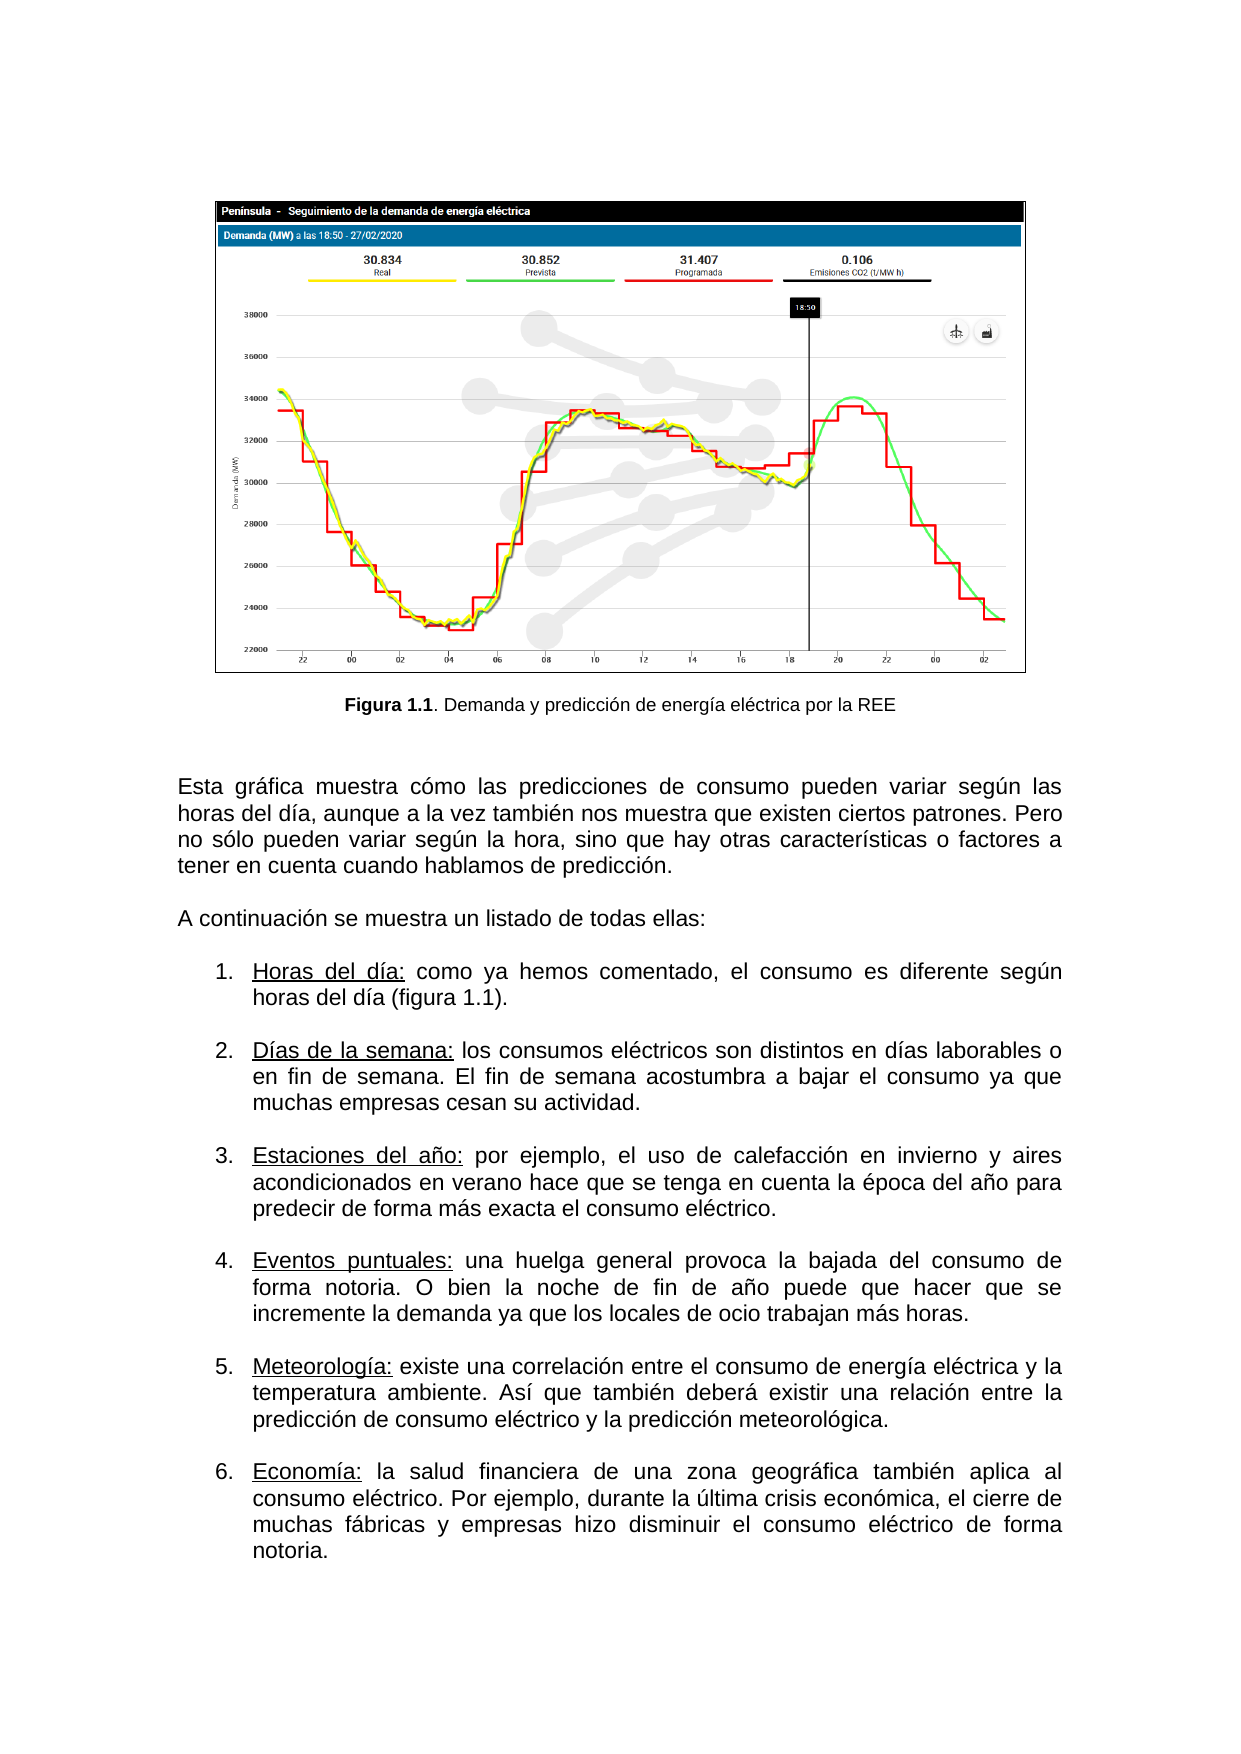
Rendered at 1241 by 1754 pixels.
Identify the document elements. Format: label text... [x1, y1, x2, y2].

list Meteorología: existe una correlación entre el consumo de energía eléctrica y la temperatura ambiente. Así que también deberá existir una relación entre la predicción de consumo eléctrico y la predicción meteorológica. [215, 1353, 1063, 1432]
list Eventos puntuales: una huelga general provoca la bajada del consumo de forma notoria. O bien la noche de fin de año puede que hacer que se incremente la demanda ya que los locales de ocio trabajan más horas. [215, 1247, 1063, 1327]
list Días de la semana: los consumos eléctricos son distintos en días laborables o en fin de semana. El fin de semana acostumbra a bajar el consumo ya que muchas empresas cesan su actividad. [215, 1037, 1063, 1116]
text Figura 1.1. Demanda y predicción de energía eléctrica por la REE [177, 200, 1063, 716]
text Esta gráfica muestra cómo las predicciones de consumo pueden variar según las horas del día, aunque a la vez también nos muestra que existen ciertos patrones. Pero no sólo pueden variar según la hora, sino que hay otras características o factores a tener en cuenta cuando hablamos de predicción. [177, 773, 1063, 878]
list Horas del día: como ya hemos comentado, el consumo es diferente según horas del día (figura 1.1). [215, 958, 1063, 1010]
list Estaciones del año: por ejemplo, el uso de calefacción en invierno y aires acondicionados en verano hace que se tenga en cuenta la época del año para predecir de forma más exacta el consumo eléctrico. [215, 1142, 1063, 1221]
text A continuación se muestra un listado de todas ellas: [177, 905, 1063, 931]
list Economía: la salud financiera de una zona geográfica también aplica al consumo eléctrico. Por ejemplo, durante la última crisis económica, el cierre de muchas fábricas y empresas hizo disminuir el consumo eléctrico de forma notoria. [215, 1458, 1063, 1564]
picture [216, 202, 1024, 671]
